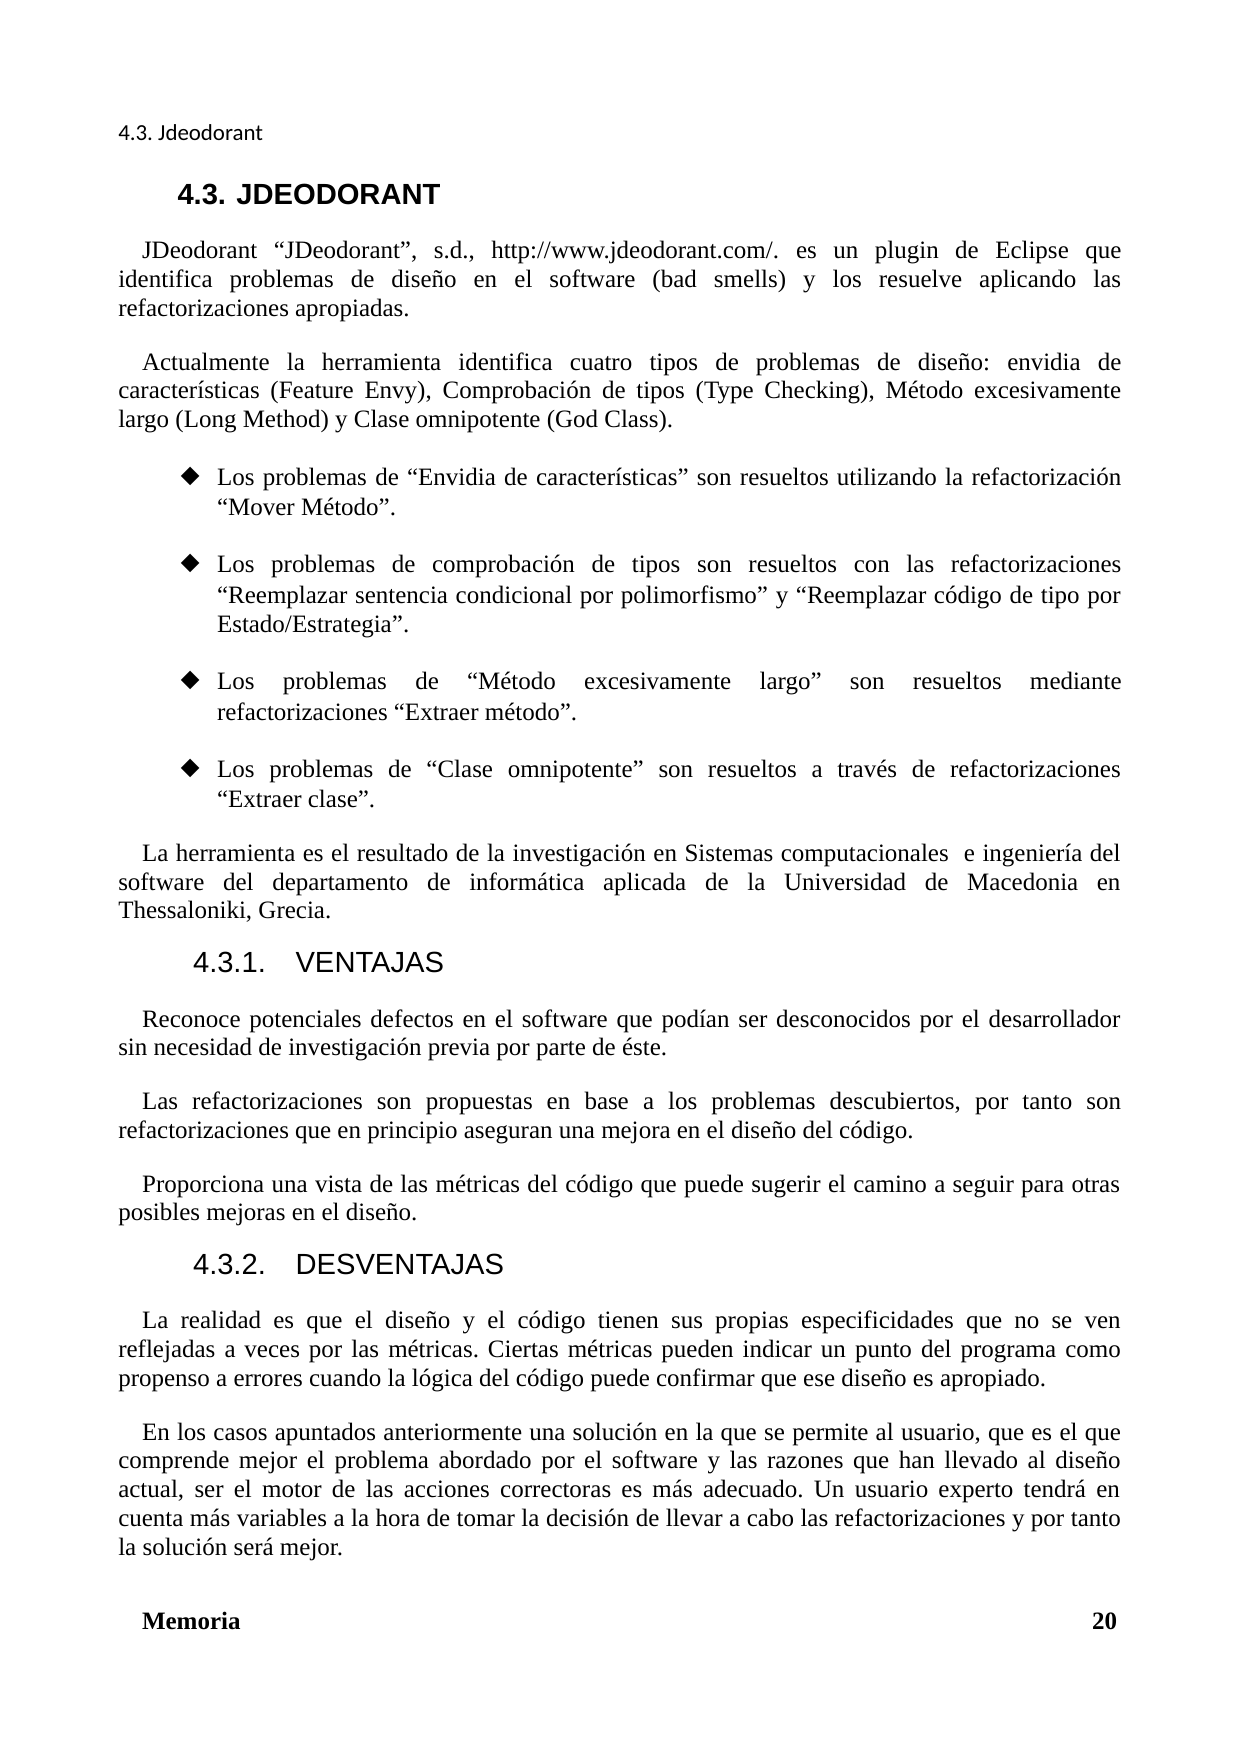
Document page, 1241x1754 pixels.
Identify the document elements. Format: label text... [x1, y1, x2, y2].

subtitle Jdeodorant [177, 177, 1122, 211]
text La herramienta es el resultado de la investigación en Sistemas computacionales e ingeniería del software del departamento de informática aplicada de la Universidad de Macedonia en Thessaloniki, Grecia. [118, 838, 1122, 924]
text Actualmente la herramienta identifica cuatro tipos de problemas de diseño: envidia de características (Feature Envy), Comprobación de tipos (Type Checking), Método excesivamente largo (Long Method) y Clase omnipotente (God Class). [118, 347, 1122, 433]
list Reconoce potenciales defectos en el software que podían ser desconocidos por el desarrollador sin necesidad de investigación previa por parte de éste. [118, 1004, 1122, 1061]
subtitle Ventajas [266, 945, 1122, 979]
list Proporciona una vista de las métricas del código que puede sugerir el camino a seguir para otras posibles mejoras en el diseño. [118, 1169, 1122, 1226]
text JDeodorant “JDeodorant”, s.d., http://www.jdeodorant.com/. es un plugin de Eclipse que identifica problemas de diseño en el software (bad smells) y los resuelve aplicando las refactorizaciones apropiadas. [118, 236, 1122, 322]
list La realidad es que el diseño y el código tienen sus propias especificidades que no se ven reflejadas a veces por las métricas. Ciertas métricas pueden indicar un punto del programa como propenso a errores cuando la lógica del código puede confirmar que ese diseño es apropiado. [118, 1306, 1122, 1392]
list Las refactorizaciones son propuestas en base a los problemas descubiertos, por tanto son refactorizaciones que en principio aseguran una mejora en el diseño del código. [118, 1086, 1122, 1144]
list Los problemas de “Envidia de características” son resueltos utilizando la refactorización “Mover Método”. [179, 458, 1122, 521]
list Los problemas de “Método excesivamente largo” son resueltos mediante refactorizaciones “Extraer método”. [179, 662, 1122, 725]
subtitle Desventajas [266, 1247, 1122, 1281]
list Los problemas de “Clase omnipotente” son resueltos a través de refactorizaciones “Extraer clase”. [179, 750, 1122, 813]
list Los problemas de comprobación de tipos son resueltos con las refactorizaciones “Reemplazar sentencia condicional por polimorfismo” y “Reemplazar código de tipo por Estado/Estrategia”. [179, 546, 1122, 637]
list En los casos apuntados anteriormente una solución en la que se permite al usuario, que es el que comprende mejor el problema abordado por el software y las razones que han llevado al diseño actual, ser el motor de las acciones correctoras es más adecuado. Un usuario experto tendrá en cuenta más variables a la hora de tomar la decisión de llevar a cabo las refactorizaciones y por tanto la solución será mejor. [118, 1417, 1122, 1561]
